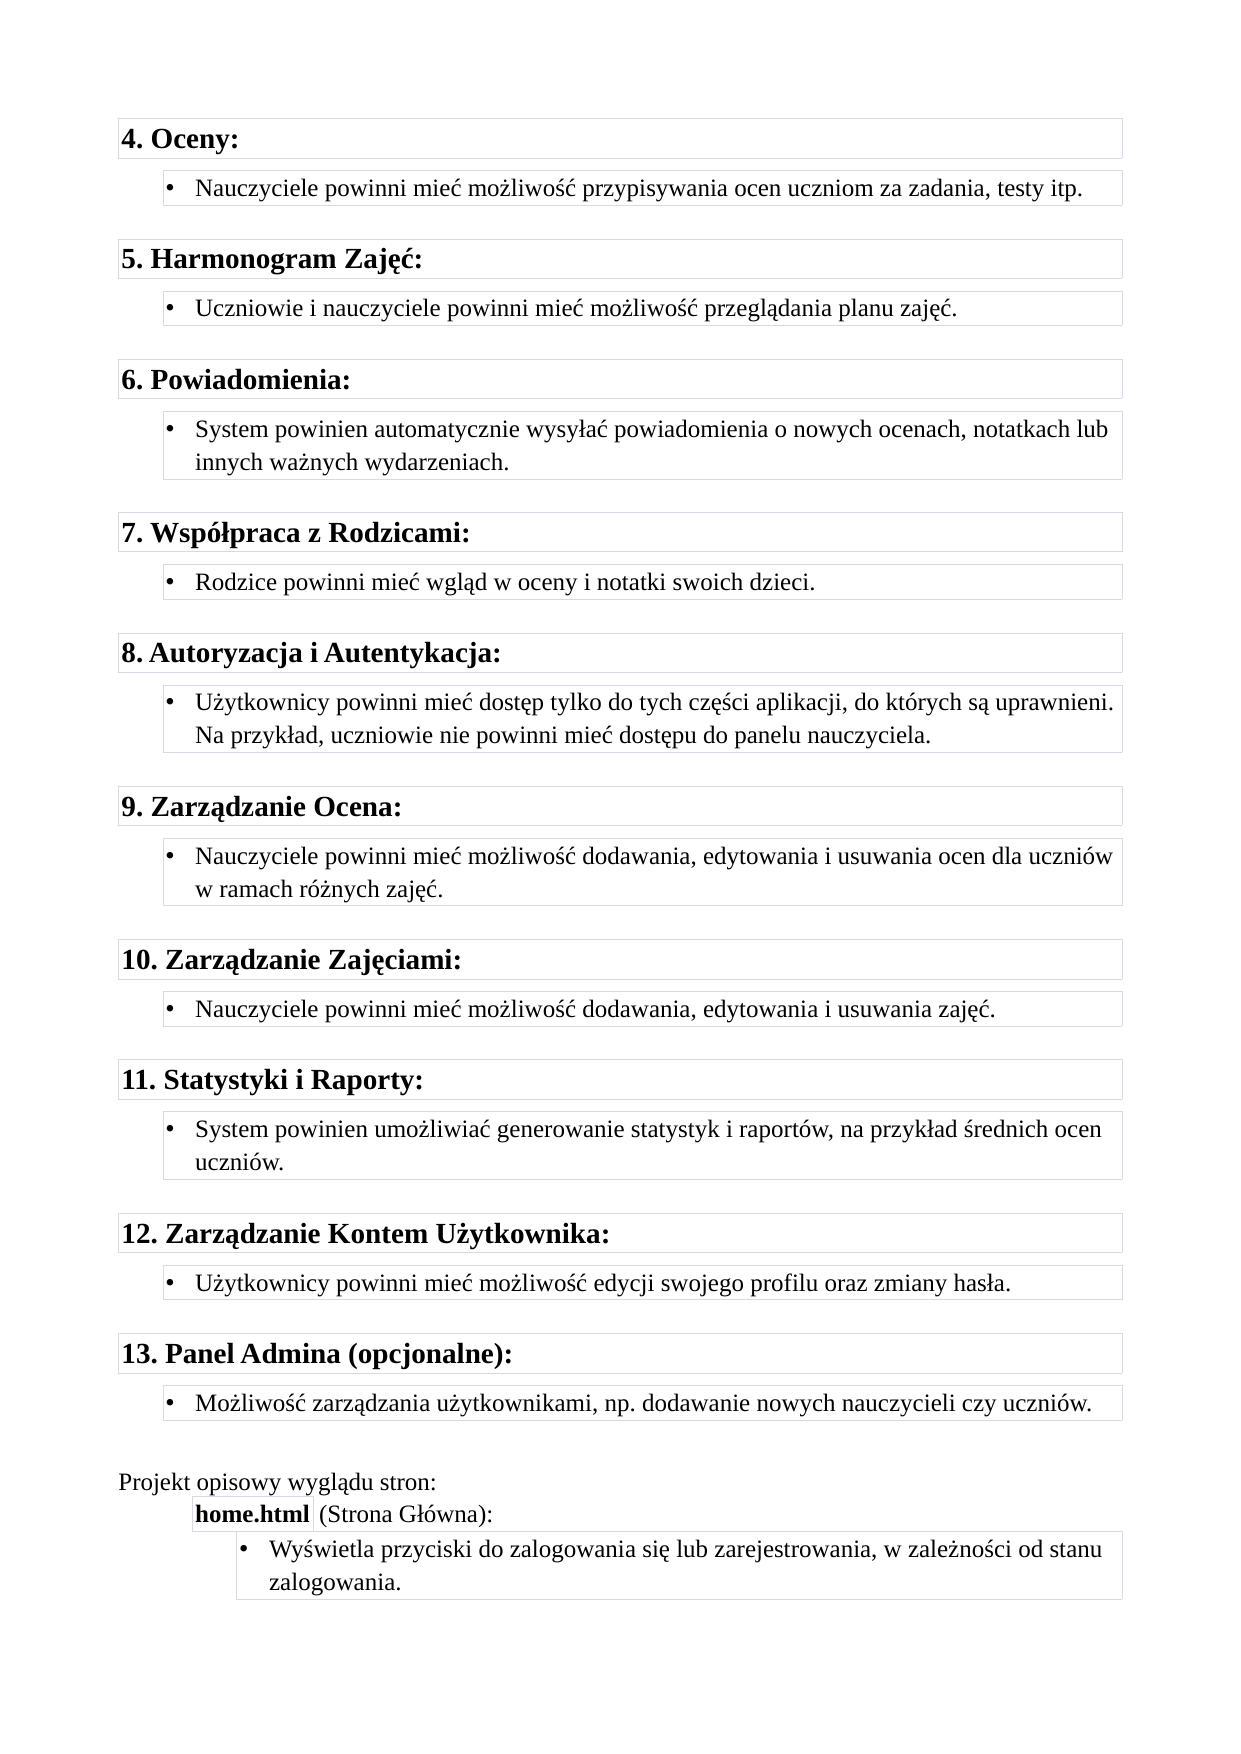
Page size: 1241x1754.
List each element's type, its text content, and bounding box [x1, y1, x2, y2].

list System powinien automatycznie wysyłać powiadomienia o nowych ocenach, notatkach lub innych ważnych wydarzeniach. [164, 412, 1122, 479]
list Użytkownicy powinni mieć dostęp tylko do tych części aplikacji, do których są uprawnieni. Na przykład, uczniowie nie powinni mieć dostępu do panelu nauczyciela. [164, 686, 1122, 752]
text [118, 1496, 192, 1531]
text (Strona Główna): [314, 1496, 1122, 1531]
list Uczniowie i nauczyciele powinni mieć możliwość przeglądania planu zajęć. [164, 292, 1122, 325]
subtitle 4. Oceny: [119, 119, 1122, 158]
text home.html [193, 1497, 313, 1531]
subtitle 5. Harmonogram Zajęć: [119, 240, 1122, 278]
subtitle 12. Zarządzanie Kontem Użytkownika: [119, 1214, 1122, 1252]
subtitle 6. Powiadomienia: [119, 360, 1122, 398]
text Projekt opisowy wyglądu stron: [118, 1467, 1122, 1496]
list Nauczyciele powinni mieć możliwość dodawania, edytowania i usuwania ocen dla uczniów w ramach różnych zajęć. [164, 839, 1122, 905]
list Możliwość zarządzania użytkownikami, np. dodawanie nowych nauczycieli czy uczniów. [164, 1386, 1122, 1420]
list Wyświetla przyciski do zalogowania się lub zarejestrowania, w zależności od stanu zalogowania. [237, 1532, 1122, 1599]
subtitle 13. Panel Admina (opcjonalne): [119, 1334, 1122, 1373]
subtitle 10. Zarządzanie Zajęciami: [119, 940, 1122, 979]
subtitle 8. Autoryzacja i Autentykacja: [119, 634, 1122, 672]
list Nauczyciele powinni mieć możliwość przypisywania ocen uczniom za zadania, testy itp. [164, 171, 1122, 205]
list Nauczyciele powinni mieć możliwość dodawania, edytowania i usuwania zajęć. [164, 992, 1122, 1026]
subtitle 11. Statystyki i Raporty: [119, 1060, 1122, 1099]
list Rodzice powinni mieć wgląd w oceny i notatki swoich dzieci. [164, 565, 1122, 599]
list Użytkownicy powinni mieć możliwość edycji swojego profilu oraz zmiany hasła. [164, 1266, 1122, 1299]
subtitle 9. Zarządzanie Ocena: [119, 787, 1122, 825]
subtitle 7. Współpraca z Rodzicami: [119, 513, 1122, 551]
list System powinien umożliwiać generowanie statystyk i raportów, na przykład średnich ocen uczniów. [164, 1112, 1122, 1179]
